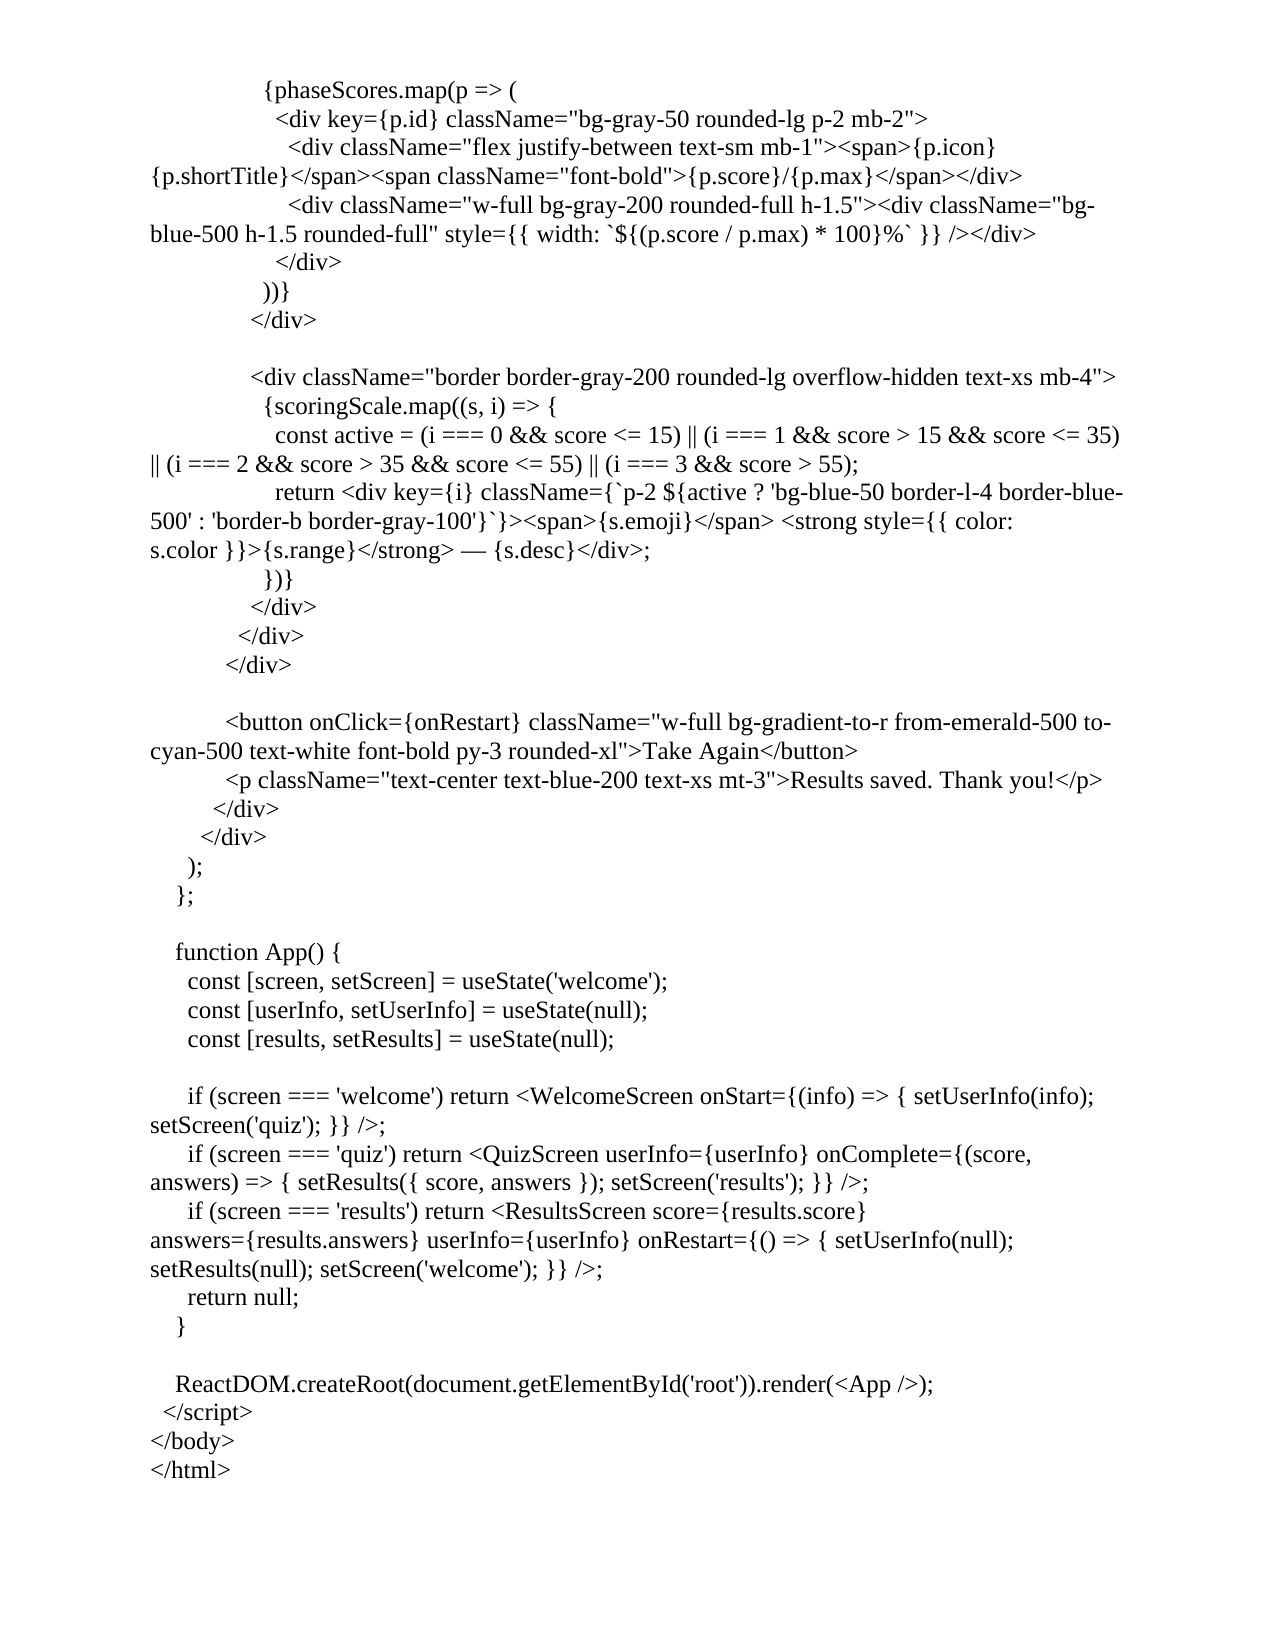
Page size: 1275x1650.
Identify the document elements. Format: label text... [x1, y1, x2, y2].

text ReactDOM.createRoot(document.getElementById('root')).render(<App />); [150, 1369, 1125, 1397]
text </div> [150, 650, 1125, 679]
text })} [150, 564, 1125, 592]
text <div className="flex justify-between text-sm mb-1"><span>{p.icon} {p.shortTitle}</span><span className="font-bold">{p.score}/{p.max}</span></div> [150, 132, 1125, 190]
text if (screen === 'quiz') return <QuizScreen userInfo={userInfo} onComplete={(score, answers) => { setResults({ score, answers }); setScreen('results'); }} />; [150, 1139, 1125, 1196]
text const [screen, setScreen] = useState('welcome'); [150, 966, 1125, 995]
text {phaseScores.map(p => ( [150, 75, 1125, 104]
text }; [150, 880, 1125, 909]
text </div> [150, 822, 1125, 851]
text <div className="w-full bg-gray-200 rounded-full h-1.5"><div className="bg-blue-500 h-1.5 rounded-full" style={{ width: `${(p.score / p.max) * 100}%` }} /></div> [150, 190, 1125, 247]
text function App() { [150, 937, 1125, 966]
text </script> [150, 1397, 1125, 1426]
text </div> [150, 305, 1125, 334]
text {scoringScale.map((s, i) => { [150, 391, 1125, 420]
text <button onClick={onRestart} className="w-full bg-gradient-to-r from-emerald-500 to-cyan-500 text-white font-bold py-3 rounded-xl">Take Again</button> [150, 707, 1125, 765]
text <div key={p.id} className="bg-gray-50 rounded-lg p-2 mb-2"> [150, 104, 1125, 132]
text </div> [150, 794, 1125, 822]
text <p className="text-center text-blue-200 text-xs mt-3">Results saved. Thank you!</p> [150, 765, 1125, 794]
text <div className="border border-gray-200 rounded-lg overflow-hidden text-xs mb-4"> [150, 362, 1125, 391]
text </div> [150, 247, 1125, 276]
text const [userInfo, setUserInfo] = useState(null); [150, 995, 1125, 1024]
text const [results, setResults] = useState(null); [150, 1024, 1125, 1052]
text ); [150, 851, 1125, 880]
text </html> [150, 1455, 1125, 1484]
text </body> [150, 1426, 1125, 1455]
text if (screen === 'results') return <ResultsScreen score={results.score} answers={results.answers} userInfo={userInfo} onRestart={() => { setUserInfo(null); setResults(null); setScreen('welcome'); }} />; [150, 1196, 1125, 1282]
text return <div key={i} className={`p-2 ${active ? 'bg-blue-50 border-l-4 border-blue-500' : 'border-b border-gray-100'}`}><span>{s.emoji}</span> <strong style={{ color: s.color }}>{s.range}</strong> — {s.desc}</div>; [150, 477, 1125, 564]
text ))} [150, 276, 1125, 305]
text </div> [150, 592, 1125, 621]
text if (screen === 'welcome') return <WelcomeScreen onStart={(info) => { setUserInfo(info); setScreen('quiz'); }} />; [150, 1081, 1125, 1139]
text const active = (i === 0 && score <= 15) || (i === 1 && score > 15 && score <= 35) || (i === 2 && score > 35 && score <= 55) || (i === 3 && score > 55); [150, 420, 1125, 477]
text </div> [150, 621, 1125, 650]
text } [150, 1311, 1125, 1340]
text return null; [150, 1282, 1125, 1311]
